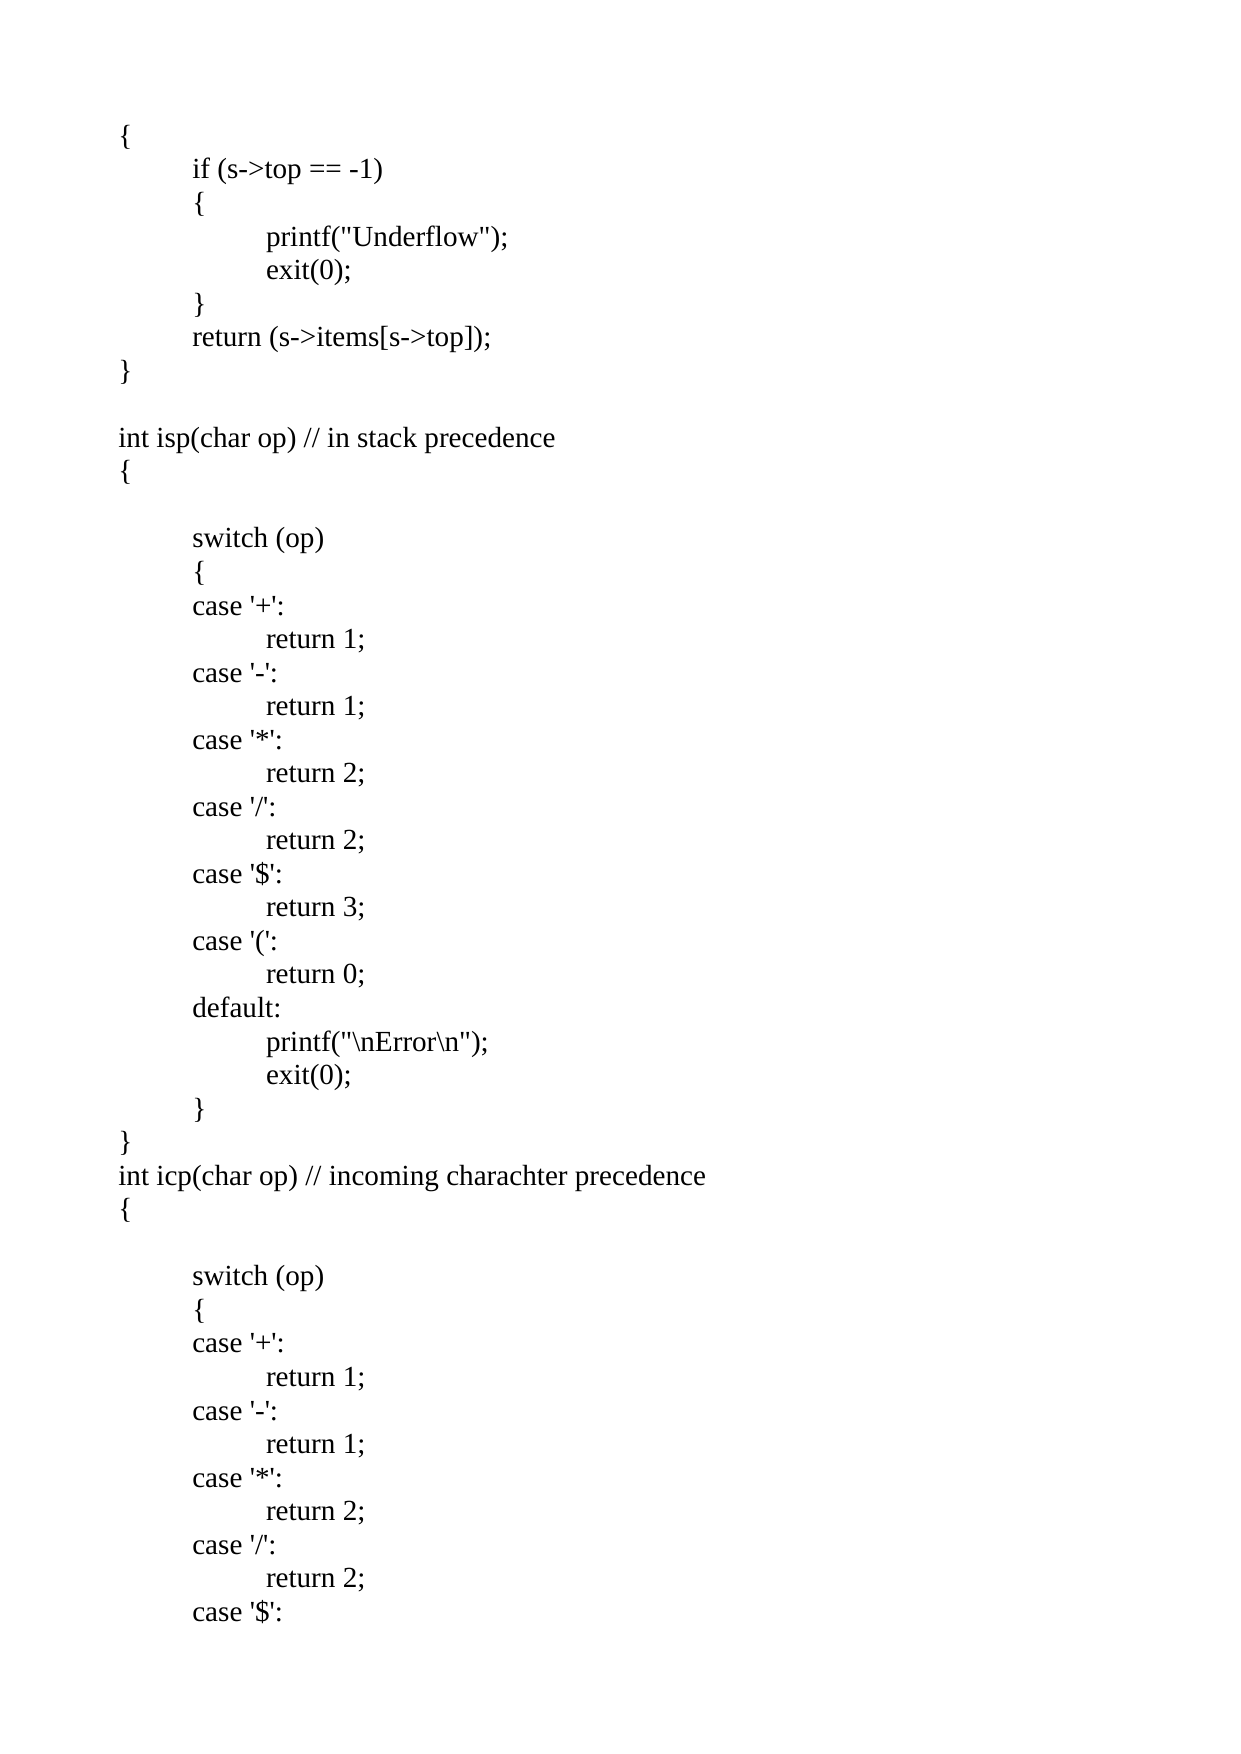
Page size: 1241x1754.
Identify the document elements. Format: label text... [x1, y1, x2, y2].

text exit(0); [118, 1057, 1122, 1091]
text } [118, 353, 1122, 386]
text } [118, 1124, 1122, 1158]
text case '$': [118, 856, 1122, 889]
text printf("Underflow"); [118, 219, 1122, 252]
text { [118, 185, 1122, 219]
text return 1; [118, 621, 1122, 655]
text { [118, 1191, 1122, 1225]
text case '-': [118, 655, 1122, 688]
text return 1; [118, 1426, 1122, 1460]
text int isp(char op) // in stack precedence [118, 420, 1122, 453]
text } [118, 286, 1122, 319]
text { [118, 453, 1122, 487]
text } [118, 1091, 1122, 1124]
text case '*': [118, 722, 1122, 755]
text { [118, 1292, 1122, 1326]
text int icp(char op) // incoming charachter precedence [118, 1158, 1122, 1191]
text default: [118, 990, 1122, 1024]
text return 1; [118, 1359, 1122, 1393]
text case '$': [118, 1594, 1122, 1627]
text case '-': [118, 1393, 1122, 1426]
text case '/': [118, 789, 1122, 822]
text return (s->items[s->top]); [118, 319, 1122, 353]
text case '*': [118, 1460, 1122, 1493]
text return 2; [118, 755, 1122, 789]
text return 2; [118, 822, 1122, 856]
text switch (op) [118, 1258, 1122, 1292]
text { [118, 118, 1122, 152]
text case '(': [118, 923, 1122, 957]
text case '+': [118, 1326, 1122, 1359]
text switch (op) [118, 521, 1122, 554]
text case '+': [118, 588, 1122, 621]
text return 1; [118, 688, 1122, 722]
text return 3; [118, 889, 1122, 923]
text printf("\nError\n"); [118, 1024, 1122, 1057]
text { [118, 554, 1122, 588]
text return 2; [118, 1560, 1122, 1594]
text exit(0); [118, 252, 1122, 286]
text return 0; [118, 957, 1122, 990]
text if (s->top == -1) [118, 152, 1122, 185]
text return 2; [118, 1493, 1122, 1527]
text case '/': [118, 1527, 1122, 1560]
